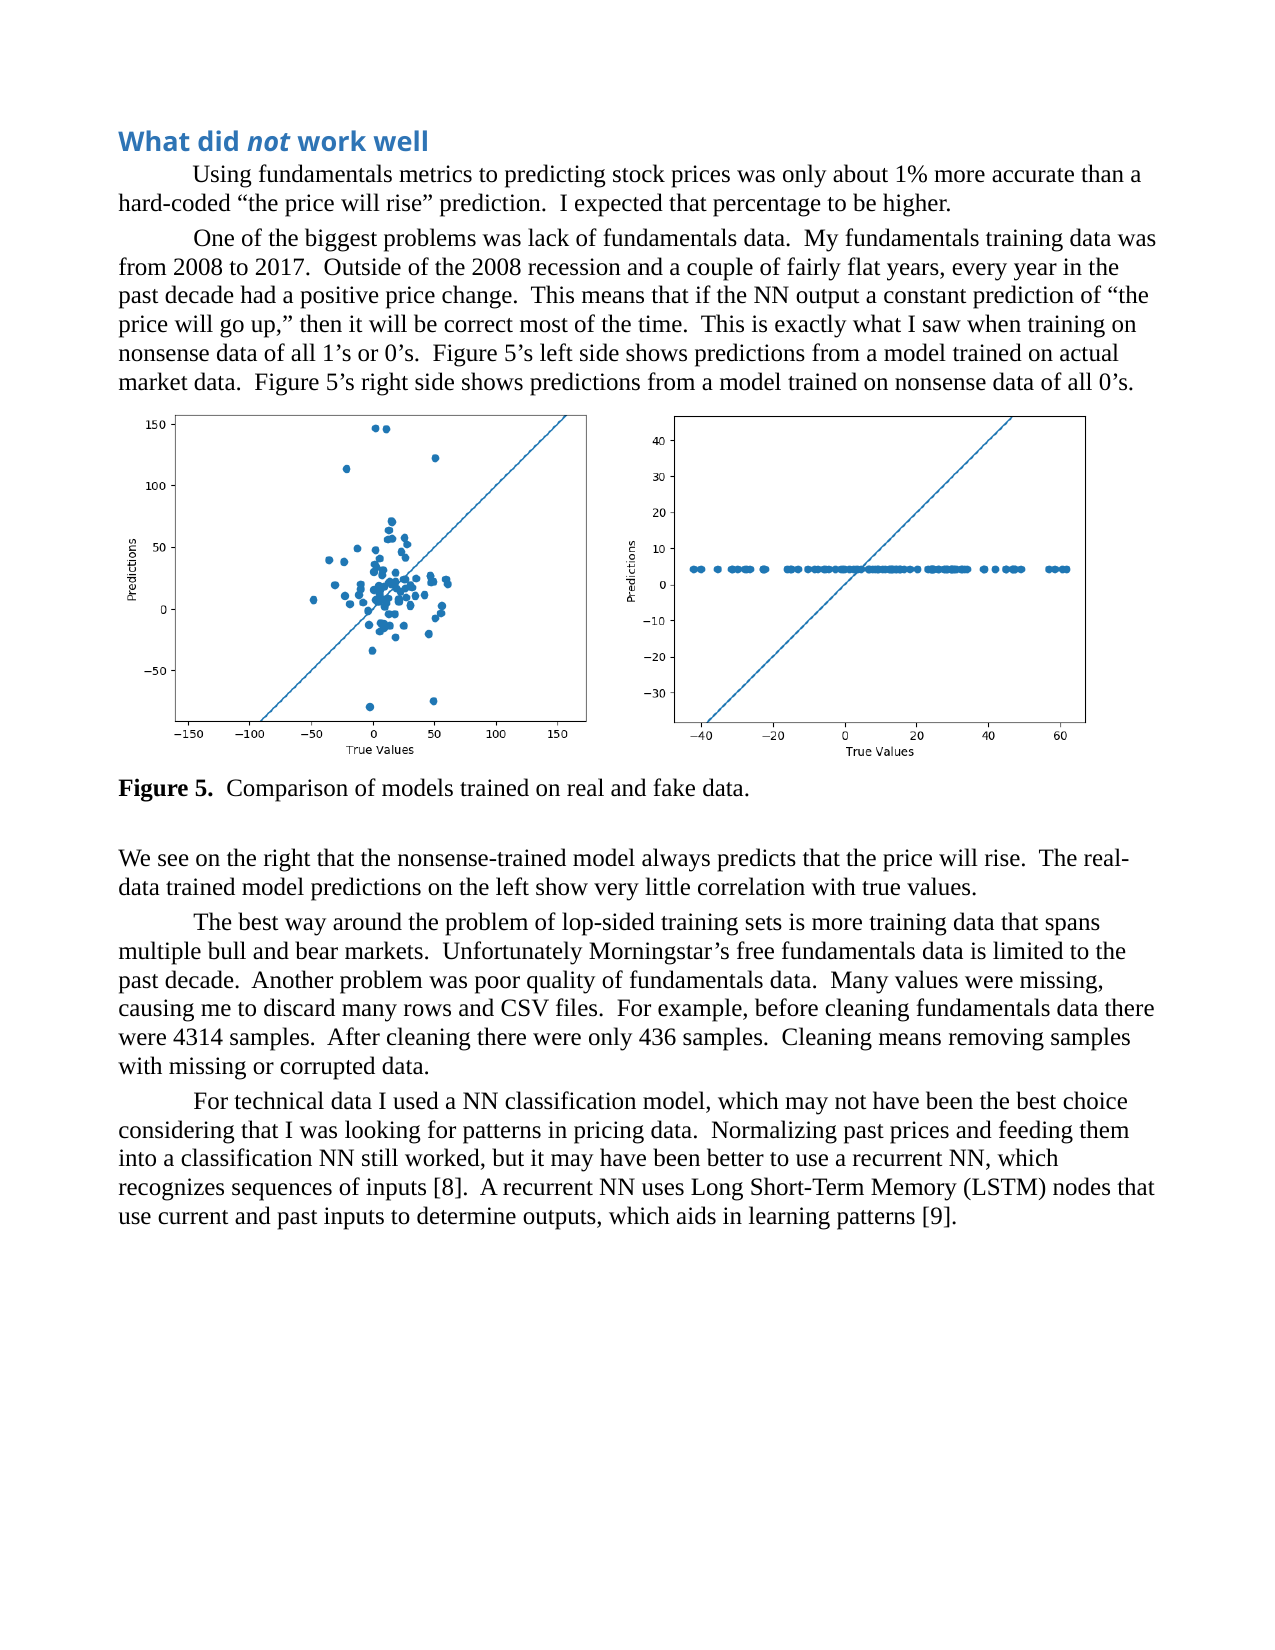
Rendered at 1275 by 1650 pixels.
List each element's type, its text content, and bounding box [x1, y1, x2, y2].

text We see on the right that the nonsense-trained model always predicts that the price will rise. The real-data trained model predictions on the left show very little correlation with true values. [118, 843, 1157, 901]
picture [118, 401, 1094, 766]
subtitle What did not work well [118, 122, 1157, 159]
text The best way around the problem of lop-sided training sets is more training data that spans multiple bull and bear markets. Unfortunately Morningstar’s free fundamentals data is limited to the past decade. Another problem was poor quality of fundamentals data. Many values were missing, causing me to discard many rows and CSV files. For example, before cleaning fundamentals data there were 4314 samples. After cleaning there were only 436 samples. Cleaning means removing samples with missing or corrupted data. [118, 907, 1157, 1080]
text One of the biggest problems was lack of fundamentals data. My fundamentals training data was from 2008 to 2017. Outside of the 2008 recession and a couple of fairly flat years, every year in the past decade had a positive price change. This means that if the NN output a constant prediction of “the price will go up,” then it will be correct most of the time. This is exactly what I saw when training on nonsense data of all 1’s or 0’s. Figure 5’s left side shows predictions from a model trained on actual market data. Figure 5’s right side shows predictions from a model trained on nonsense data of all 0’s. [118, 223, 1157, 395]
text For technical data I used a NN classification model, which may not have been the best choice considering that I was looking for patterns in pricing data. Normalizing past prices and feeding them into a classification NN still worked, but it may have been better to use a recurrent NN, which recognizes sequences of inputs [8]. A recurrent NN uses Long Short-Term Memory (LSTM) nodes that use current and past inputs to determine outputs, which aids in learning patterns [9]. [118, 1086, 1157, 1230]
text Figure 5. Comparison of models trained on real and fake data. [118, 773, 1157, 802]
text Using fundamentals metrics to predicting stock prices was only about 1% more accurate than a hard-coded “the price will rise” prediction. I expected that percentage to be higher. [118, 159, 1157, 217]
